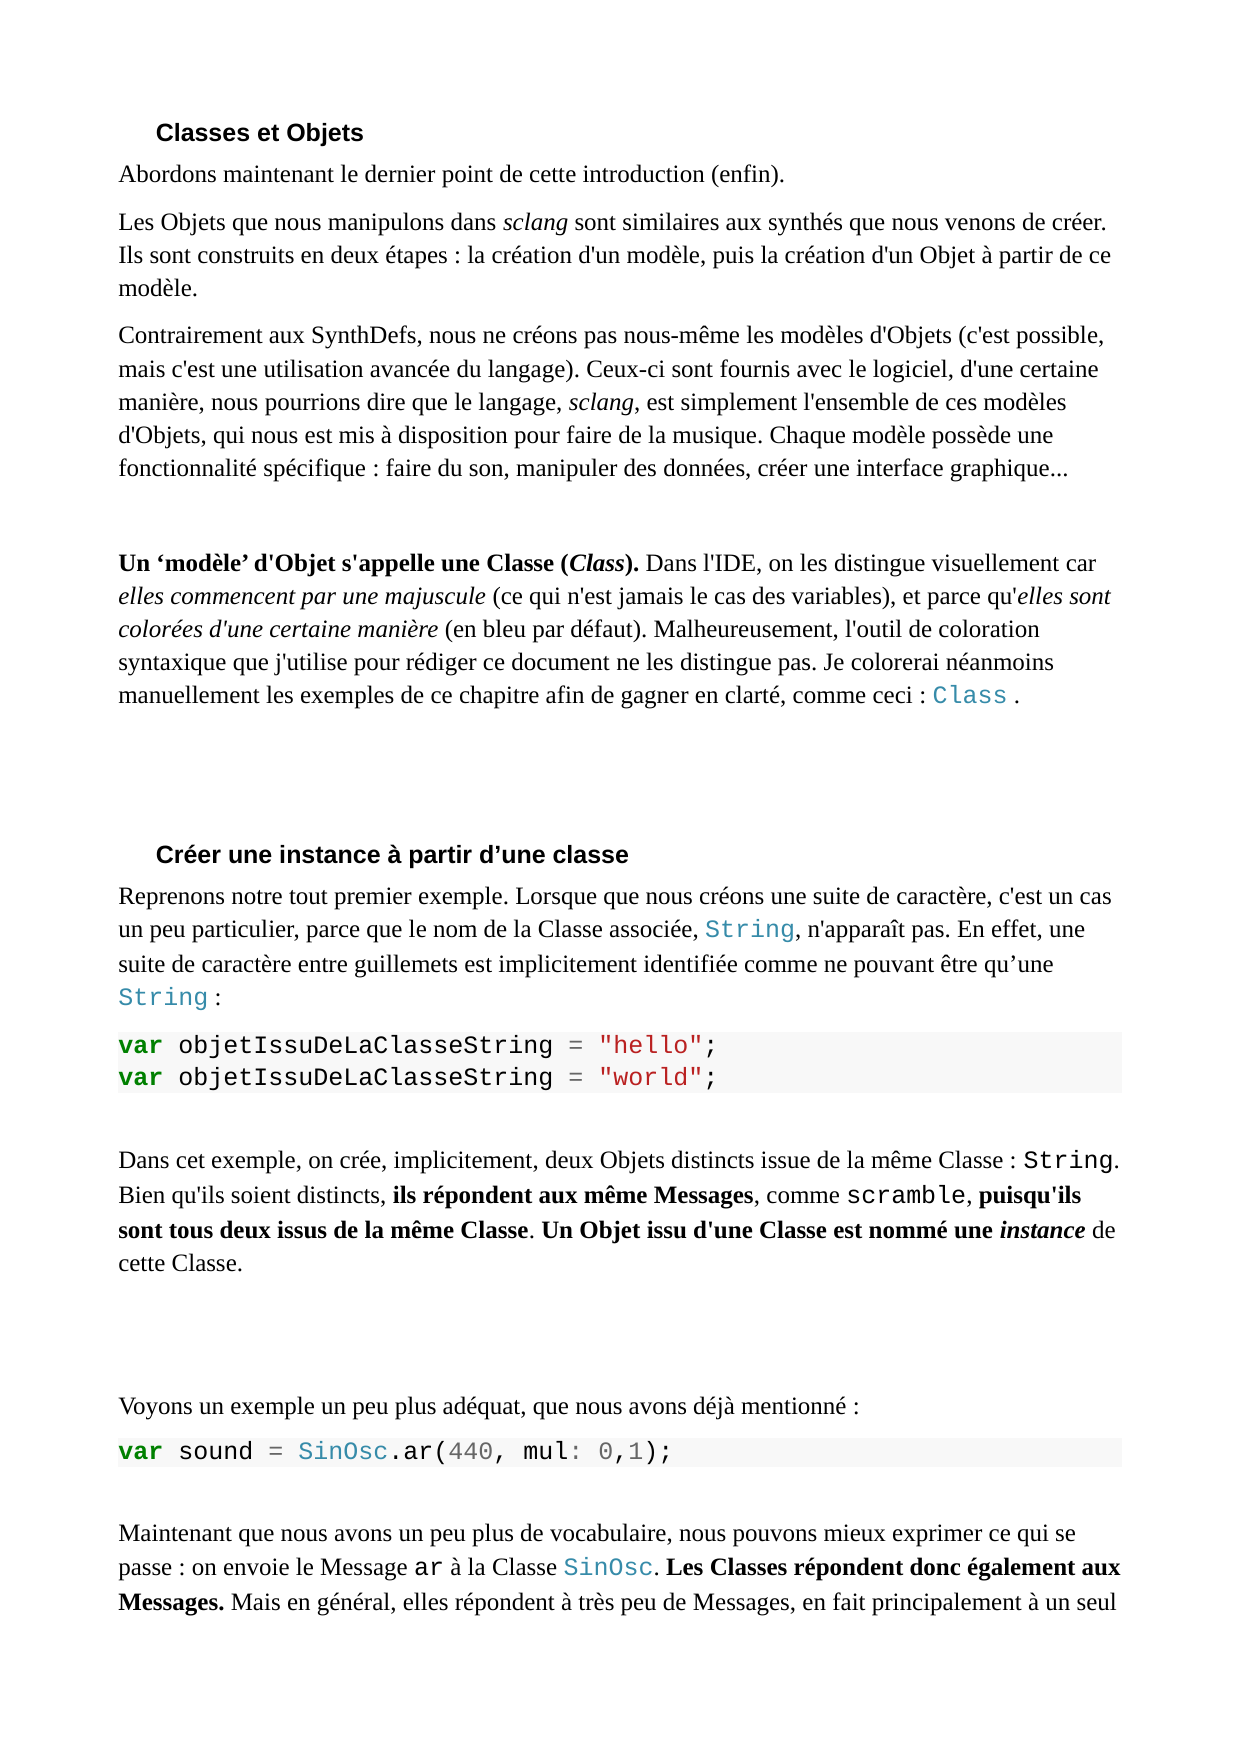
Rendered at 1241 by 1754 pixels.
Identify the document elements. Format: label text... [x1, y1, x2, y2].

subtitle Créer une instance à partir d’une classe [156, 840, 1122, 868]
text var objetIssuDeLaClasseString = "world"; [118, 1065, 1122, 1093]
text Maintenant que nous avons un peu plus de vocabulaire, nous pouvons mieux exprimer ce qui se passe : on envoie le Message ar à la Classe SinOsc. Les Classes répondent donc également aux Messages. Mais en général, elles répondent à très peu de Messages, en fait principalement à un seul [118, 1518, 1122, 1615]
text Contrairement aux SynthDefs, nous ne créons pas nous-même les modèles d'Objets (c'est possible, mais c'est une utilisation avancée du langage). Ceux-ci sont fournis avec le logiciel, d'une certaine manière, nous pourrions dire que le langage, sclang, est simplement l'ensemble de ces modèles d'Objets, qui nous est mis à disposition pour faire de la musique. Chaque modèle possède une fonctionnalité spécifique : faire du son, manipuler des données, créer une interface graphique... [118, 321, 1122, 481]
text Les Objets que nous manipulons dans sclang sont similaires aux synthés que nous venons de créer. Ils sont construits en deux étapes : la création d'un modèle, puis la création d'un Objet à partir de ce modèle. [118, 207, 1122, 302]
text Abordons maintenant le dernier point de cette introduction (enfin). [118, 159, 1122, 188]
text Un ‘modèle’ d'Objet s'appelle une Classe (Class). Dans l'IDE, on les distingue visuellement car elles commencent par une majuscule (ce qui n'est jamais le cas des variables), et parce qu'elles sont colorées d'une certaine manière (en bleu par défaut). Malheureusement, l'outil de coloration syntaxique que j'utilise pour rédiger ce document ne les distingue pas. Je colorerai néanmoins manuellement les exemples de ce chapitre afin de gagner en clarté, comme ceci : Class . [118, 548, 1122, 711]
text var objetIssuDeLaClasseString = "hello"; [118, 1032, 1122, 1061]
text Reprenons notre tout premier exemple. Lorsque que nous créons une suite de caractère, c'est un cas un peu particulier, parce que le nom de la Classe associée, String, n'apparaît pas. En effet, une suite de caractère entre guillemets est implicitement identifiée comme ne pouvant être qu’une String : [118, 881, 1122, 1013]
text Dans cet exemple, on crée, implicitement, deux Objets distincts issue de la même Classe : String. Bien qu'ils soient distincts, ils répondent aux même Messages, comme scramble, puisqu'ils sont tous deux issus de la même Classe. Un Objet issu d'une Classe est nommé une instance de cette Classe. [118, 1145, 1122, 1277]
subtitle Classes et Objets [156, 118, 1122, 147]
text var sound = SinOsc.ar(440, mul: 0,1); [118, 1438, 1122, 1467]
text Voyons un exemple un peu plus adéquat, que nous avons déjà mentionné : [118, 1391, 1122, 1419]
